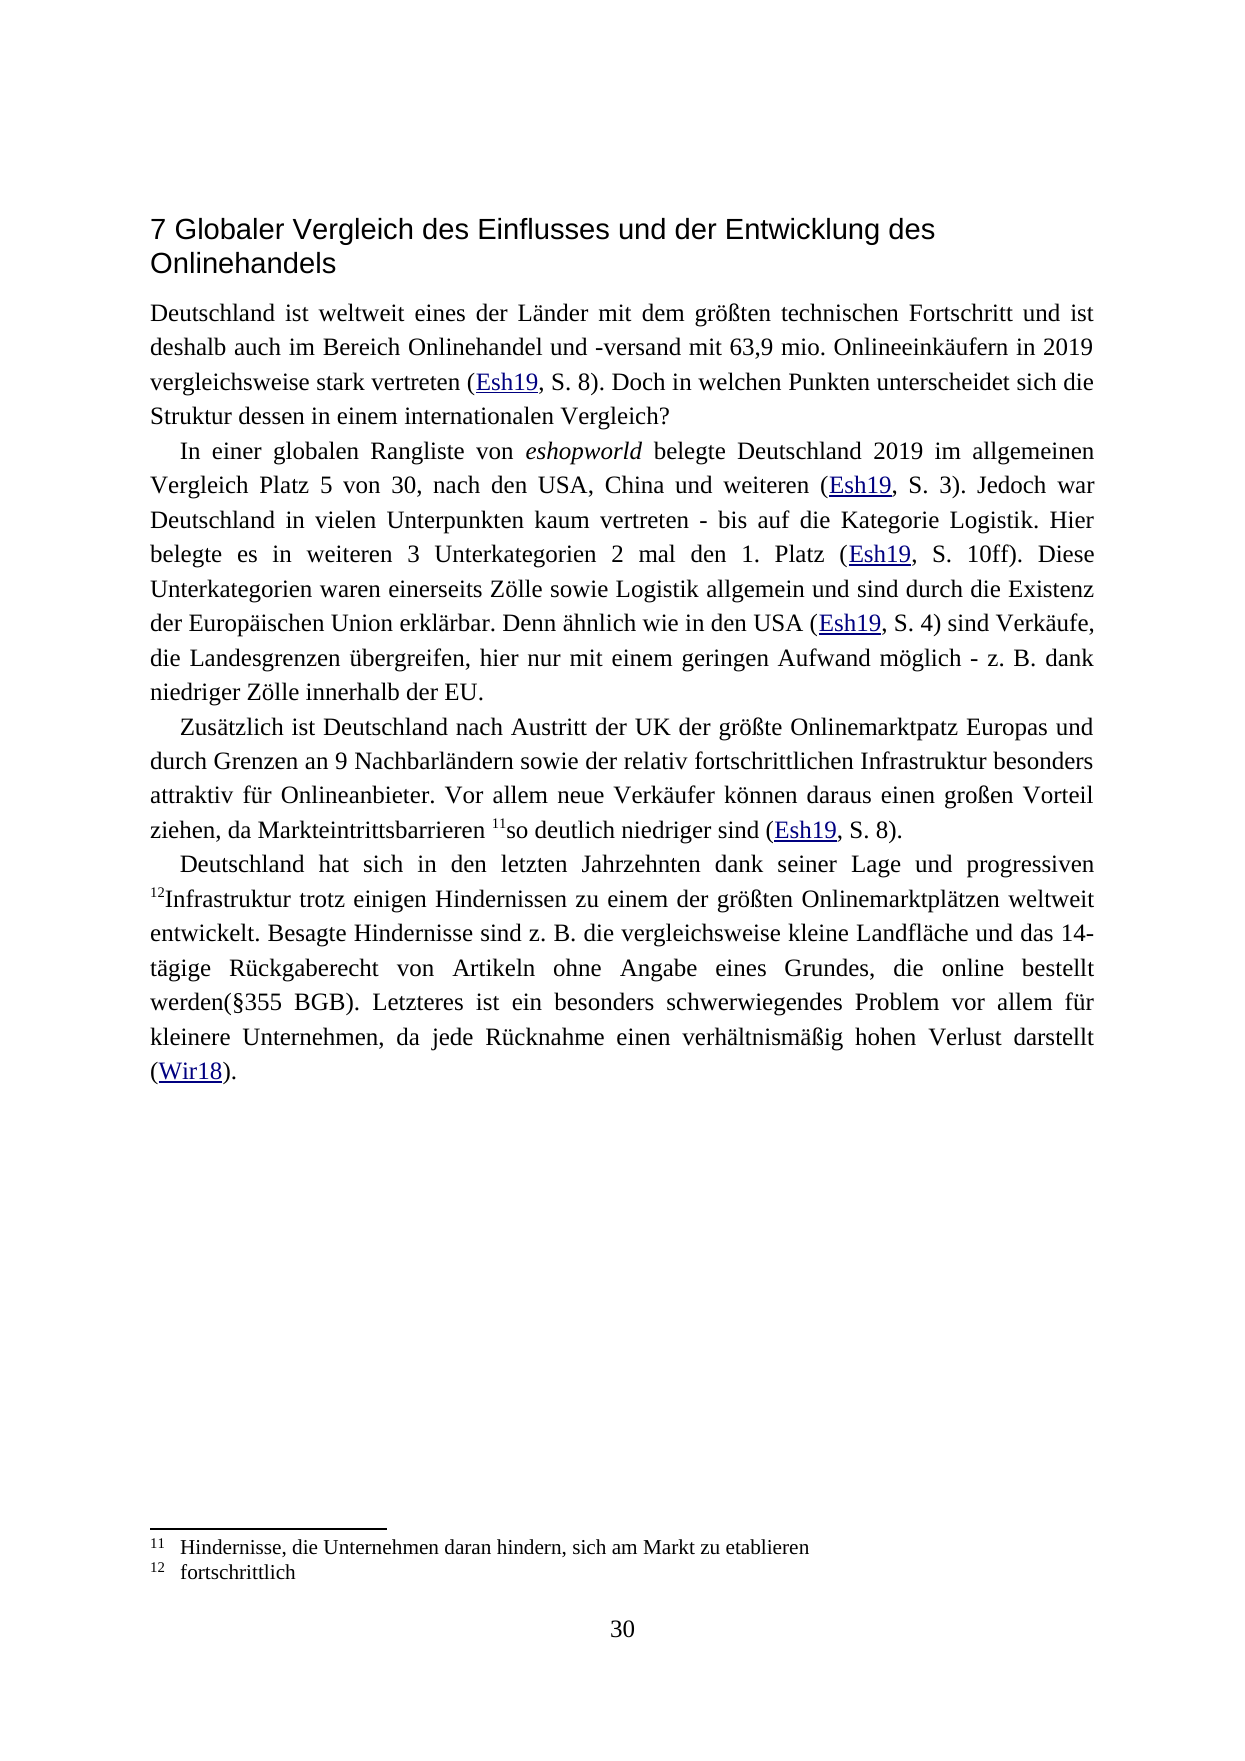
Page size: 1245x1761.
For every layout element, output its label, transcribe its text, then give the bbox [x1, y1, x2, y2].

text Deutschland ist weltweit eines der Länder mit dem größten technischen Fortschritt und ist deshalb auch im Bereich Onlinehandel und -versand mit 63,9 mio. Onlineeinkäufern in 2019 vergleichsweise stark vertreten (Esh19, S. 8). Doch in welchen Punkten unterscheidet sich die Struktur dessen in einem internationalen Vergleich? [150, 298, 1095, 430]
text fortschrittlich [150, 1559, 1095, 1584]
text In einer globalen Rangliste von eshopworld belegte Deutschland 2019 im allgemeinen Vergleich Platz 5 von 30, nach den USA, China und weiteren (Esh19, S. 3). Jedoch war Deutschland in vielen Unterpunkten kaum vertreten - bis auf die Kategorie Logistik. Hier belegte es in weiteren 3 Unterkategorien 2 mal den 1. Platz (Esh19, S. 10ff). Diese Unterkategorien waren einerseits Zölle sowie Logistik allgemein und sind durch die Existenz der Europäischen Union erklärbar. Denn ähnlich wie in den USA (Esh19, S. 4) sind Verkäufe, die Landesgrenzen übergreifen, hier nur mit einem geringen Aufwand möglich - z. B. dank niedriger Zölle innerhalb der EU. [150, 436, 1095, 706]
text Hindernisse, die Unternehmen daran hindern, sich am Markt zu etablieren [150, 1535, 1095, 1559]
text Zusätzlich ist Deutschland nach Austritt der UK der größte Onlinemarktpatz Europas und durch Grenzen an 9 Nachbarländern sowie der relativ fortschrittlichen Infrastruktur besonders attraktiv für Onlineanbieter. Vor allem neue Verkäufer können daraus einen großen Vorteil ziehen, da Markteintrittsbarrieren so deutlich niedriger sind (Esh19, S. 8). [150, 712, 1095, 844]
text Deutschland hat sich in den letzten Jahrzehnten dank seiner Lage und progressiven Infrastruktur trotz einigen Hindernissen zu einem der größten Onlinemarktplätzen weltweit entwickelt. Besagte Hindernisse sind z. B. die vergleichsweise kleine Landfläche und das 14-tägige Rückgaberecht von Artikeln ohne Angabe eines Grundes, die online bestellt werden(§355 BGB). Letzteres ist ein besonders schwerwiegendes Problem vor allem für kleinere Unternehmen, da jede Rücknahme einen verhältnismäßig hohen Verlust darstellt (Wir18). [150, 849, 1095, 1085]
subtitle 7 Globaler Vergleich des Einflusses und der Entwicklung des Onlinehandels [150, 212, 1095, 279]
